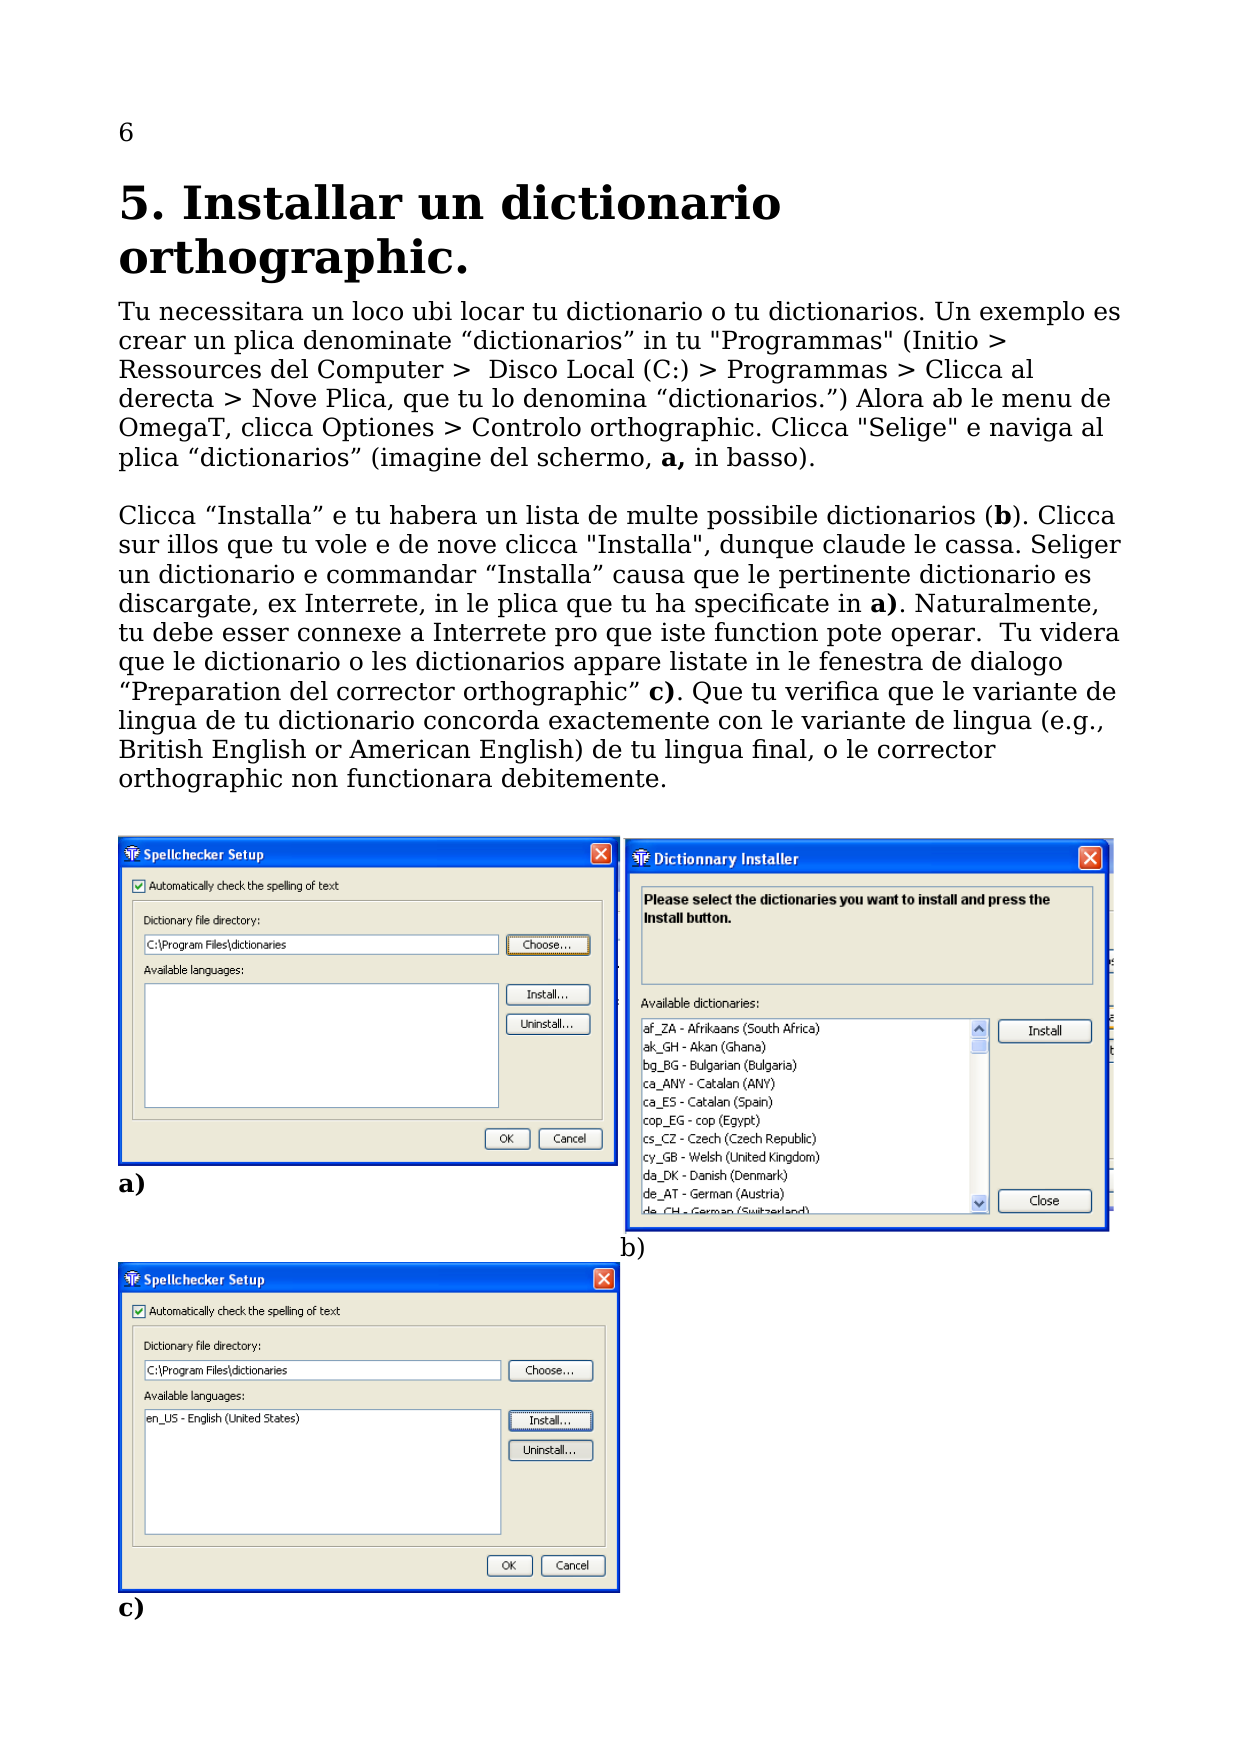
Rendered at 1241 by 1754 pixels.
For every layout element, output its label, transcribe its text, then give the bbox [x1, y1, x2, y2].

picture [118, 1262, 621, 1593]
text Tu necessitara un loco ubi locar tu dictionario o tu dictionarios. Un exemplo es crear un plica denominate “dictionarios” in tu "Programmas" (Initio > Ressources del Computer > Disco Local (C:) > Programmas > Clicca al derecta > Nove Plica, que tu lo denomina “dictionarios.”) Alora ab le menu de OmegaT, clicca Optiones > Controlo orthographic. Clicca "Selige" e naviga al plica “dictionarios” (imagine del schermo, a, in basso). Clicca “Installa” e tu habera un lista de multe possibile dictionarios (b). Clicca sur illos que tu vole e de nove clicca "Installa", dunque claude le cassa. Seliger un dictionario e commandar “Installa” causa que le pertinente dictionario es discargate, ex Interrete, in le plica que tu ha specificate in a). Naturalmente, tu debe esser connexe a Interrete pro que iste function pote operar. Tu videra que le dictionario o les dictionarios appare listate in le fenestra de dialogo “Preparation del corrector orthographic” c). Que tu verifica que le variante de lingua de tu dictionario concorda exactemente con le variante de lingua (e.g., British English or American English) de tu lingua final, o le corrector orthographic non functionara debitemente. [118, 297, 1122, 823]
table_cell c) [118, 1593, 620, 1627]
picture [623, 838, 1114, 1234]
table_header a) [118, 1169, 620, 1262]
picture [118, 835, 621, 1169]
table_header b) [620, 835, 1122, 1262]
table_cell [620, 1263, 1122, 1627]
subtitle 5. Installar un dictionario orthographic. [118, 177, 1122, 284]
